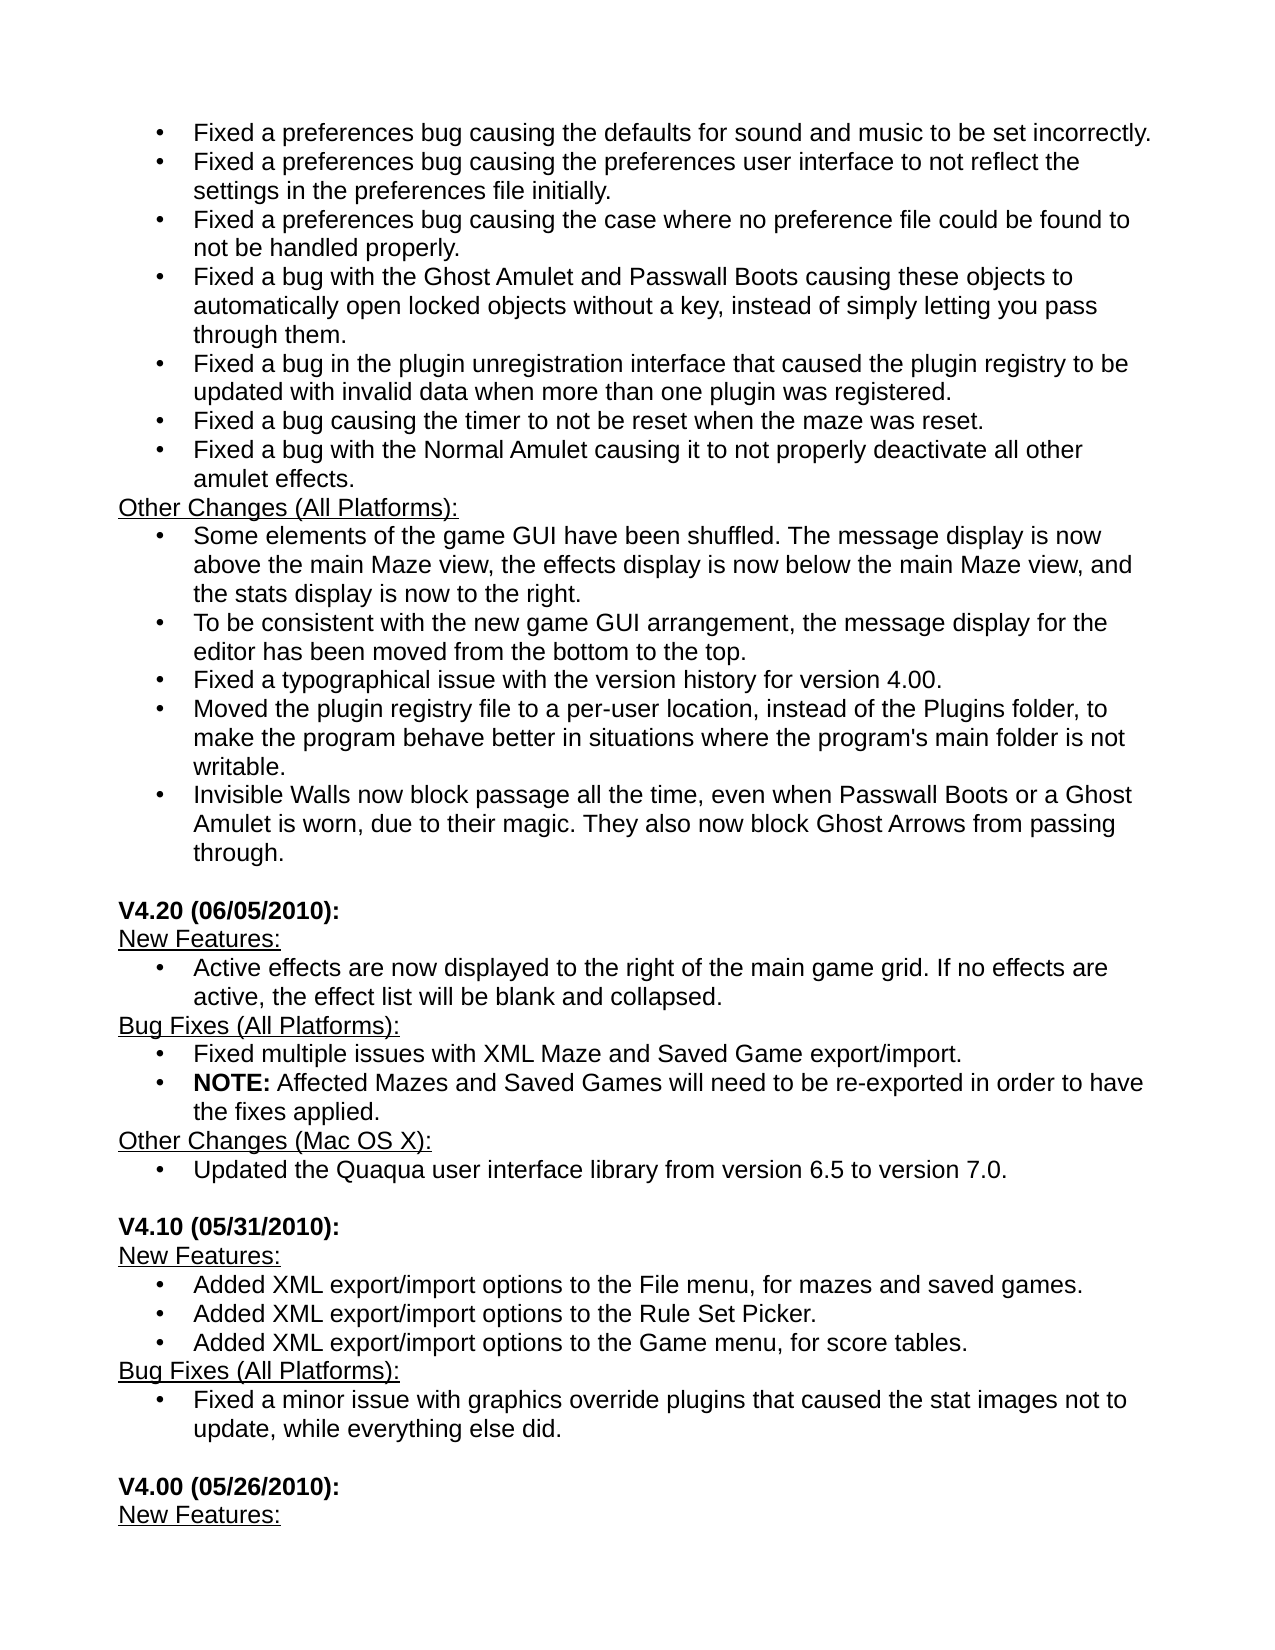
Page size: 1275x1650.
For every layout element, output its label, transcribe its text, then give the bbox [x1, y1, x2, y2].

list Fixed a minor issue with graphics override plugins that caused the stat images not to update, while everything else did. [156, 1385, 1157, 1443]
list Fixed a typographical issue with the version history for version 4.00. [156, 665, 1157, 694]
list Fixed a bug with the Normal Amulet causing it to not properly deactivate all other amulet effects. [156, 435, 1157, 493]
list Added XML export/import options to the Game menu, for score tables. [156, 1327, 1157, 1356]
list Added XML export/import options to the File menu, for mazes and saved games. [156, 1270, 1157, 1299]
list Fixed multiple issues with XML Maze and Saved Game export/import. [156, 1039, 1157, 1068]
list Active effects are now displayed to the right of the main game grid. If no effects are active, the effect list will be blank and collapsed. [156, 953, 1157, 1011]
list Fixed a preferences bug causing the defaults for sound and music to be set incorrectly. [156, 118, 1157, 147]
list Updated the Quaqua user interface library from version 6.5 to version 7.0. [156, 1155, 1157, 1183]
text New Features: [118, 1241, 1157, 1270]
list To be consistent with the new game GUI arrangement, the message display for the editor has been moved from the bottom to the top. [156, 608, 1157, 665]
text Bug Fixes (All Platforms): [118, 1356, 1157, 1385]
list Some elements of the game GUI have been shuffled. The message display is now above the main Maze view, the effects display is now below the main Maze view, and the stats display is now to the right. [156, 521, 1157, 608]
list Invisible Walls now block passage all the time, even when Passwall Boots or a Ghost Amulet is worn, due to their magic. They also now block Ghost Arrows from passing through. [156, 781, 1157, 867]
list Fixed a bug in the plugin unregistration interface that caused the plugin registry to be updated with invalid data when more than one plugin was registered. [156, 348, 1157, 406]
text V4.20 (06/05/2010): [118, 896, 1157, 924]
text V4.10 (05/31/2010): [118, 1212, 1157, 1241]
list NOTE: Affected Mazes and Saved Games will need to be re-exported in order to have the fixes applied. [156, 1068, 1157, 1126]
text Other Changes (All Platforms): [118, 493, 1157, 521]
text V4.00 (05/26/2010): [118, 1471, 1157, 1500]
list Fixed a bug causing the timer to not be reset when the maze was reset. [156, 406, 1157, 435]
text New Features: [118, 924, 1157, 953]
list Fixed a preferences bug causing the case where no preference file could be found to not be handled properly. [156, 204, 1157, 262]
list Fixed a bug with the Ghost Amulet and Passwall Boots causing these objects to automatically open locked objects without a key, instead of simply letting you pass through them. [156, 262, 1157, 348]
text New Features: [118, 1500, 1157, 1529]
text Other Changes (Mac OS X): [118, 1126, 1157, 1155]
list Added XML export/import options to the Rule Set Picker. [156, 1299, 1157, 1327]
text Bug Fixes (All Platforms): [118, 1011, 1157, 1039]
list Fixed a preferences bug causing the preferences user interface to not reflect the settings in the preferences file initially. [156, 147, 1157, 204]
list Moved the plugin registry file to a per-user location, instead of the Plugins folder, to make the program behave better in situations where the program's main folder is not writable. [156, 694, 1157, 781]
